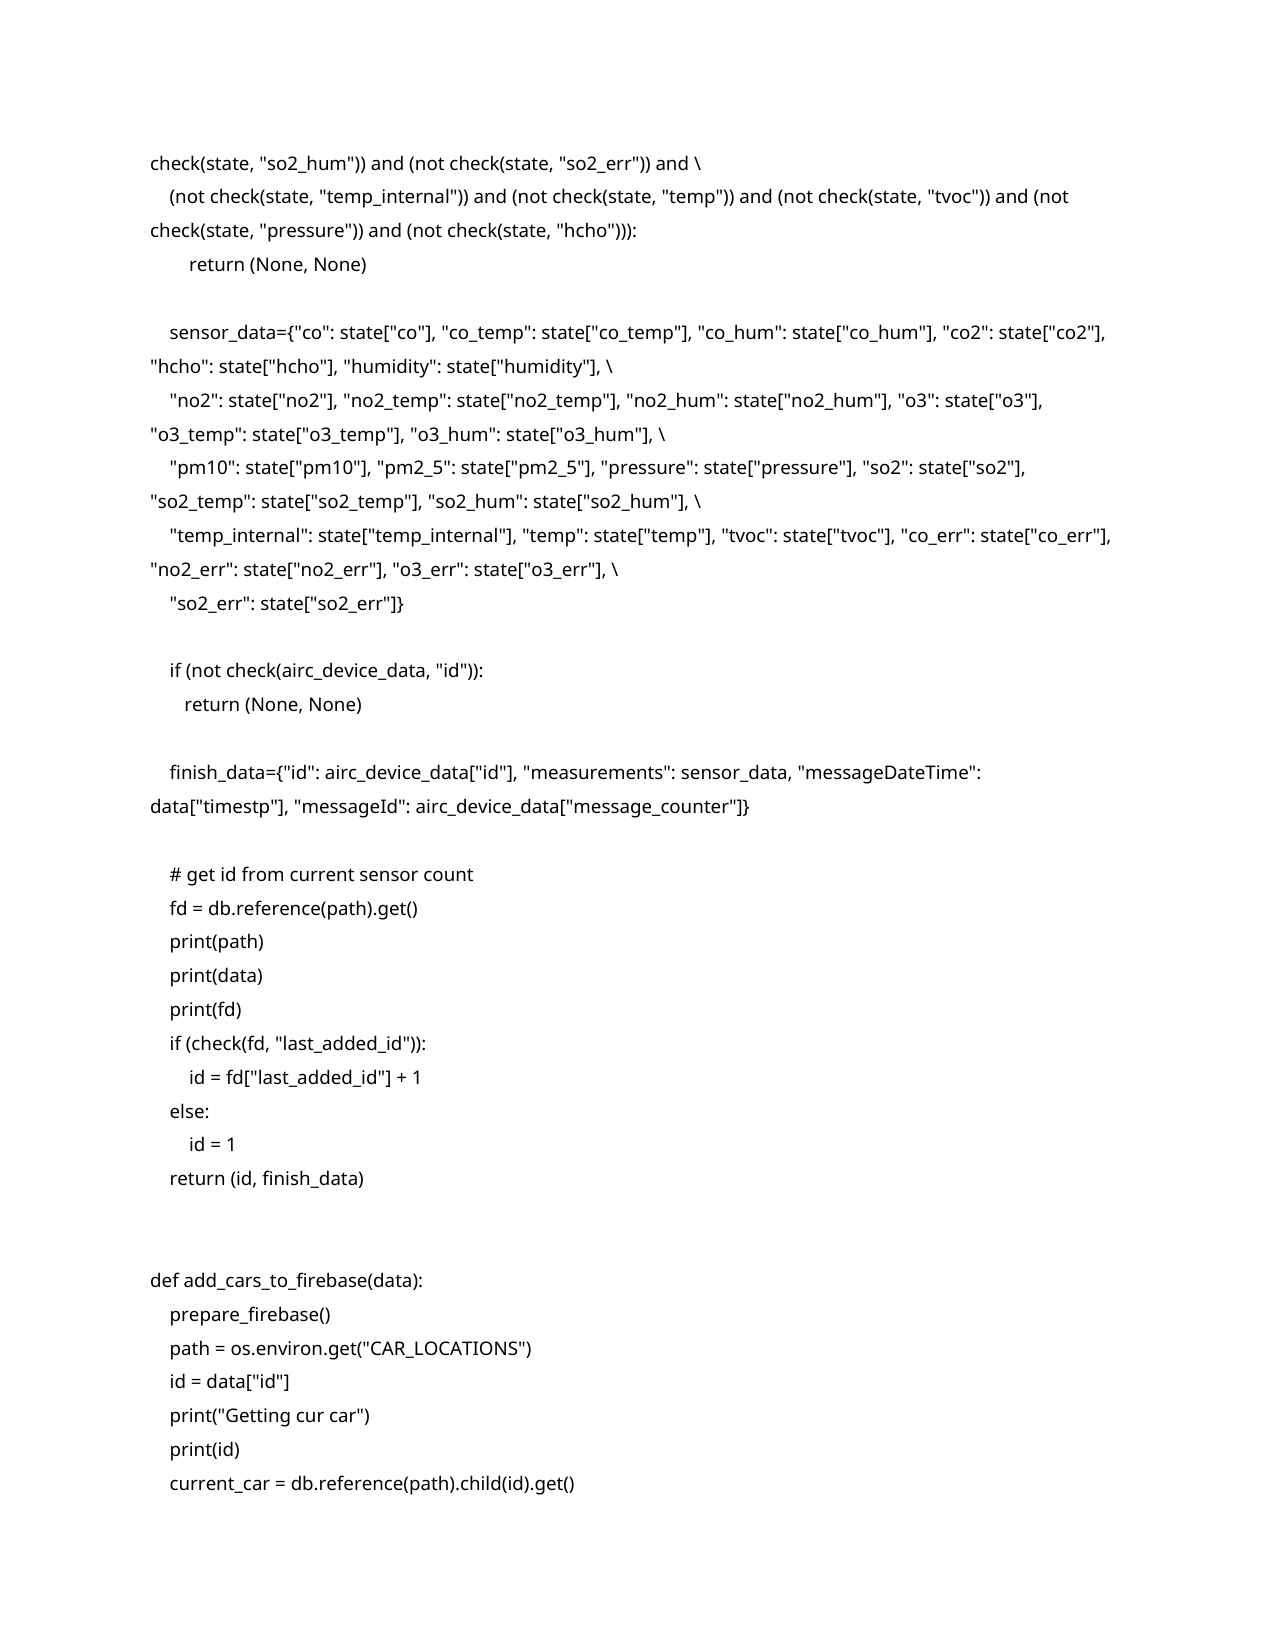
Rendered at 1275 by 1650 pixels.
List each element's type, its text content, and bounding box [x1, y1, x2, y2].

text def add_cars_to_firebase(data): [150, 1267, 1125, 1293]
text print(fd) [150, 996, 1125, 1022]
text sensor_data={"co": state["co"], "co_temp": state["co_temp"], "co_hum": state["co_hum"], "co2": state["co2"], "hcho": state["hcho"], "humidity": state["humidity"], \ [150, 319, 1125, 379]
text id = fd["last_added_id"] + 1 [150, 1064, 1125, 1089]
text path = os.environ.get("CAR_LOCATIONS") [150, 1335, 1125, 1360]
text return (None, None) [150, 252, 1125, 277]
text id = 1 [150, 1132, 1125, 1157]
text prepare_firebase() [150, 1301, 1125, 1327]
text return (None, None) [150, 692, 1125, 717]
text check(state, "so2_hum")) and (not check(state, "so2_err")) and \ [150, 150, 1125, 176]
text print(id) [150, 1436, 1125, 1462]
text if (check(fd, "last_added_id")): [150, 1030, 1125, 1056]
text finish_data={"id": airc_device_data["id"], "measurements": sensor_data, "messageDateTime": data["timestp"], "messageId": airc_device_data["message_counter"]} [150, 759, 1125, 819]
text # get id from current sensor count [150, 861, 1125, 886]
text id = data["id"] [150, 1369, 1125, 1394]
text if (not check(airc_device_data, "id")): [150, 658, 1125, 683]
text "so2_err": state["so2_err"]} [150, 590, 1125, 616]
text return (id, finish_data) [150, 1166, 1125, 1191]
text current_car = db.reference(path).child(id).get() [150, 1470, 1125, 1496]
text (not check(state, "temp_internal")) and (not check(state, "temp")) and (not check(state, "tvoc")) and (not check(state, "pressure")) and (not check(state, "hcho"))): [150, 184, 1125, 243]
text print("Getting cur car") [150, 1403, 1125, 1428]
text "no2": state["no2"], "no2_temp": state["no2_temp"], "no2_hum": state["no2_hum"], "o3": state["o3"], "o3_temp": state["o3_temp"], "o3_hum": state["o3_hum"], \ [150, 387, 1125, 446]
text "pm10": state["pm10"], "pm2_5": state["pm2_5"], "pressure": state["pressure"], "so2": state["so2"], "so2_temp": state["so2_temp"], "so2_hum": state["so2_hum"], \ [150, 455, 1125, 514]
text else: [150, 1098, 1125, 1123]
text print(path) [150, 929, 1125, 954]
text fd = db.reference(path).get() [150, 895, 1125, 920]
text print(data) [150, 962, 1125, 988]
text "temp_internal": state["temp_internal"], "temp": state["temp"], "tvoc": state["tvoc"], "co_err": state["co_err"], "no2_err": state["no2_err"], "o3_err": state["o3_err"], \ [150, 522, 1125, 582]
